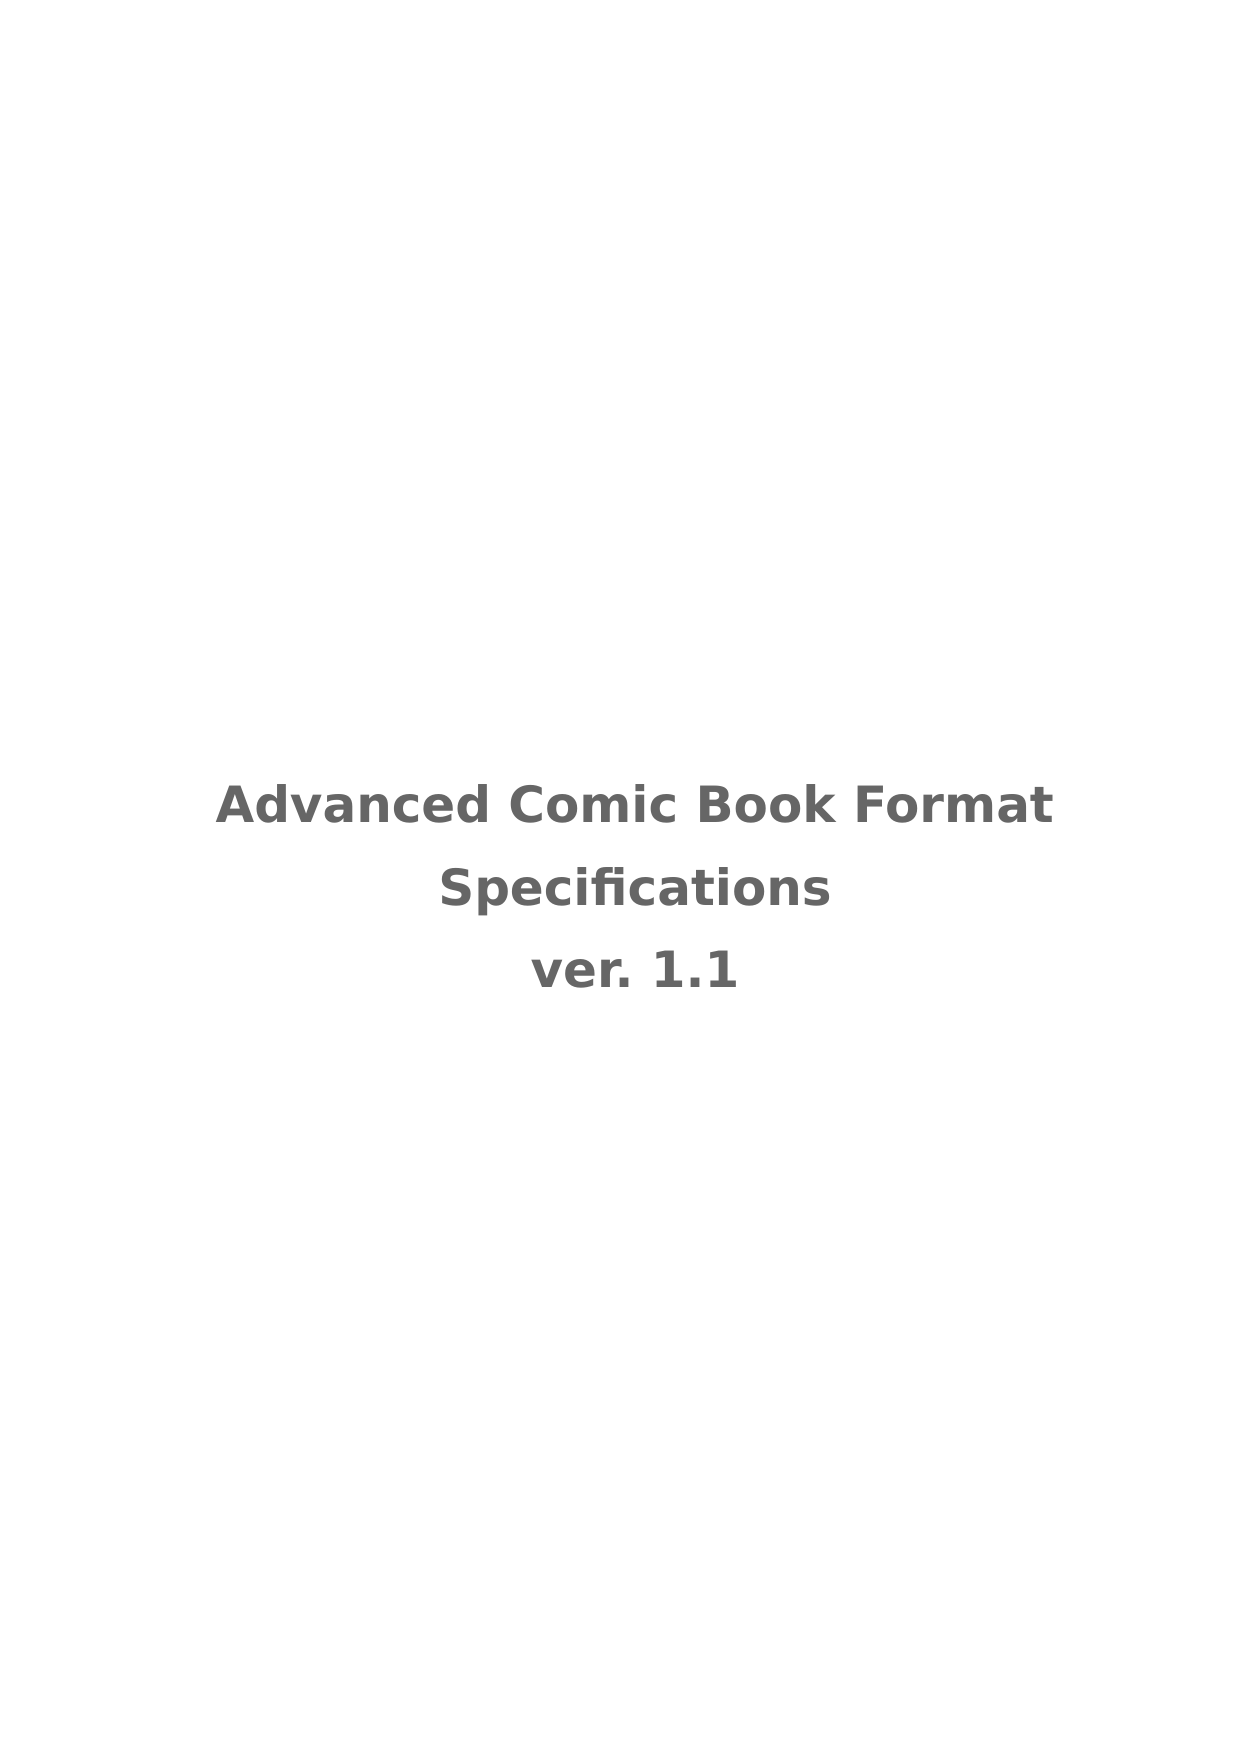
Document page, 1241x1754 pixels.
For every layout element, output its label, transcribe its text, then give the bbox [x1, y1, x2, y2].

text Advanced Comic Book Format [118, 776, 1122, 835]
text Specifications [118, 859, 1122, 917]
text ver. 1.1 [118, 941, 1122, 999]
